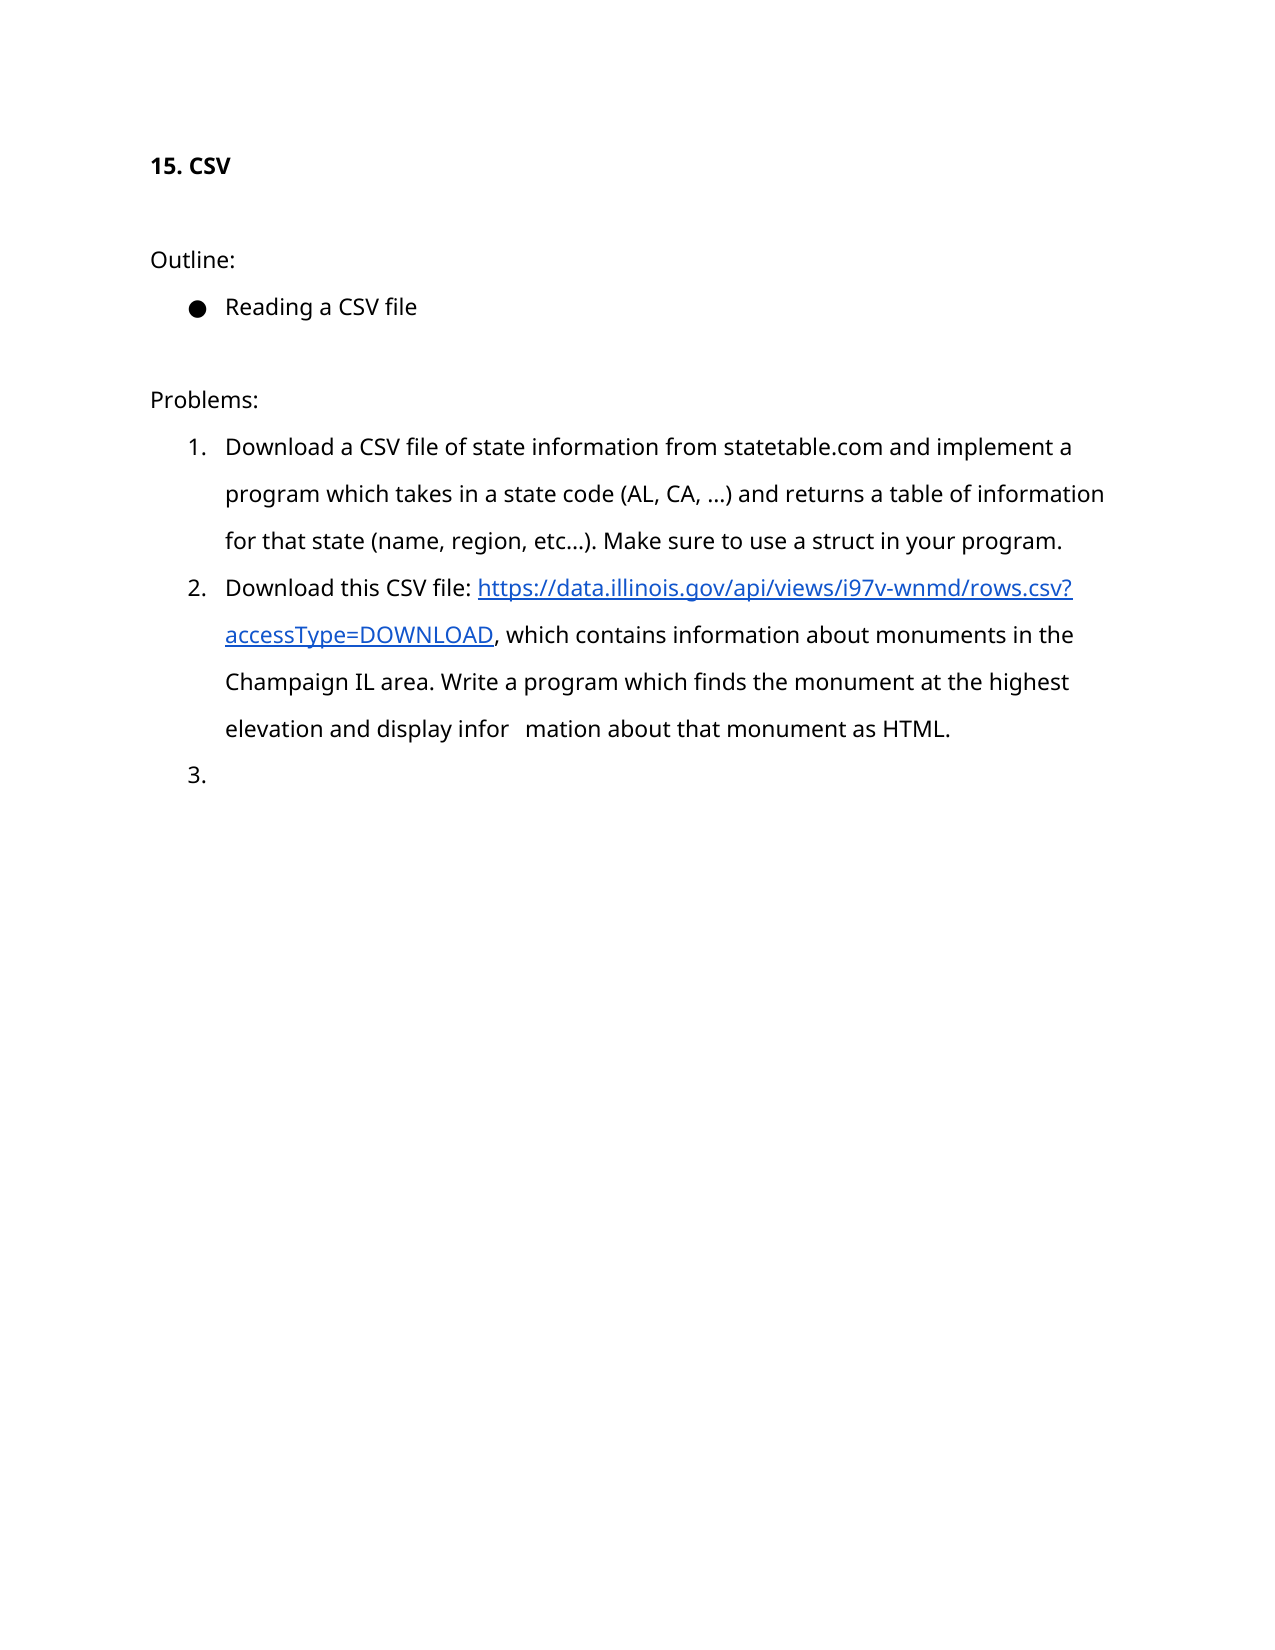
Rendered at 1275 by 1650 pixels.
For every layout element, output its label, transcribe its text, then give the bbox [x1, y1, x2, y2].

list Reading a CSV file [187, 291, 1125, 322]
text Problems: [150, 384, 1125, 416]
text Outline: [150, 244, 1125, 275]
list Download this CSV file: https://data.illinois.gov/api/views/i97v-wnmd/rows.csv?accessType=DOWNLOAD, which contains information about monuments in the Champaign IL area. Write a program which finds the monument at the highest elevation and display infor mation about that monument as HTML. [187, 572, 1125, 744]
list Download a CSV file of state information from statetable.com and implement a program which takes in a state code (AL, CA, …) and returns a table of information for that state (name, region, etc…). Make sure to use a struct in your program. [187, 431, 1125, 556]
text 15. CSV [150, 150, 1125, 181]
